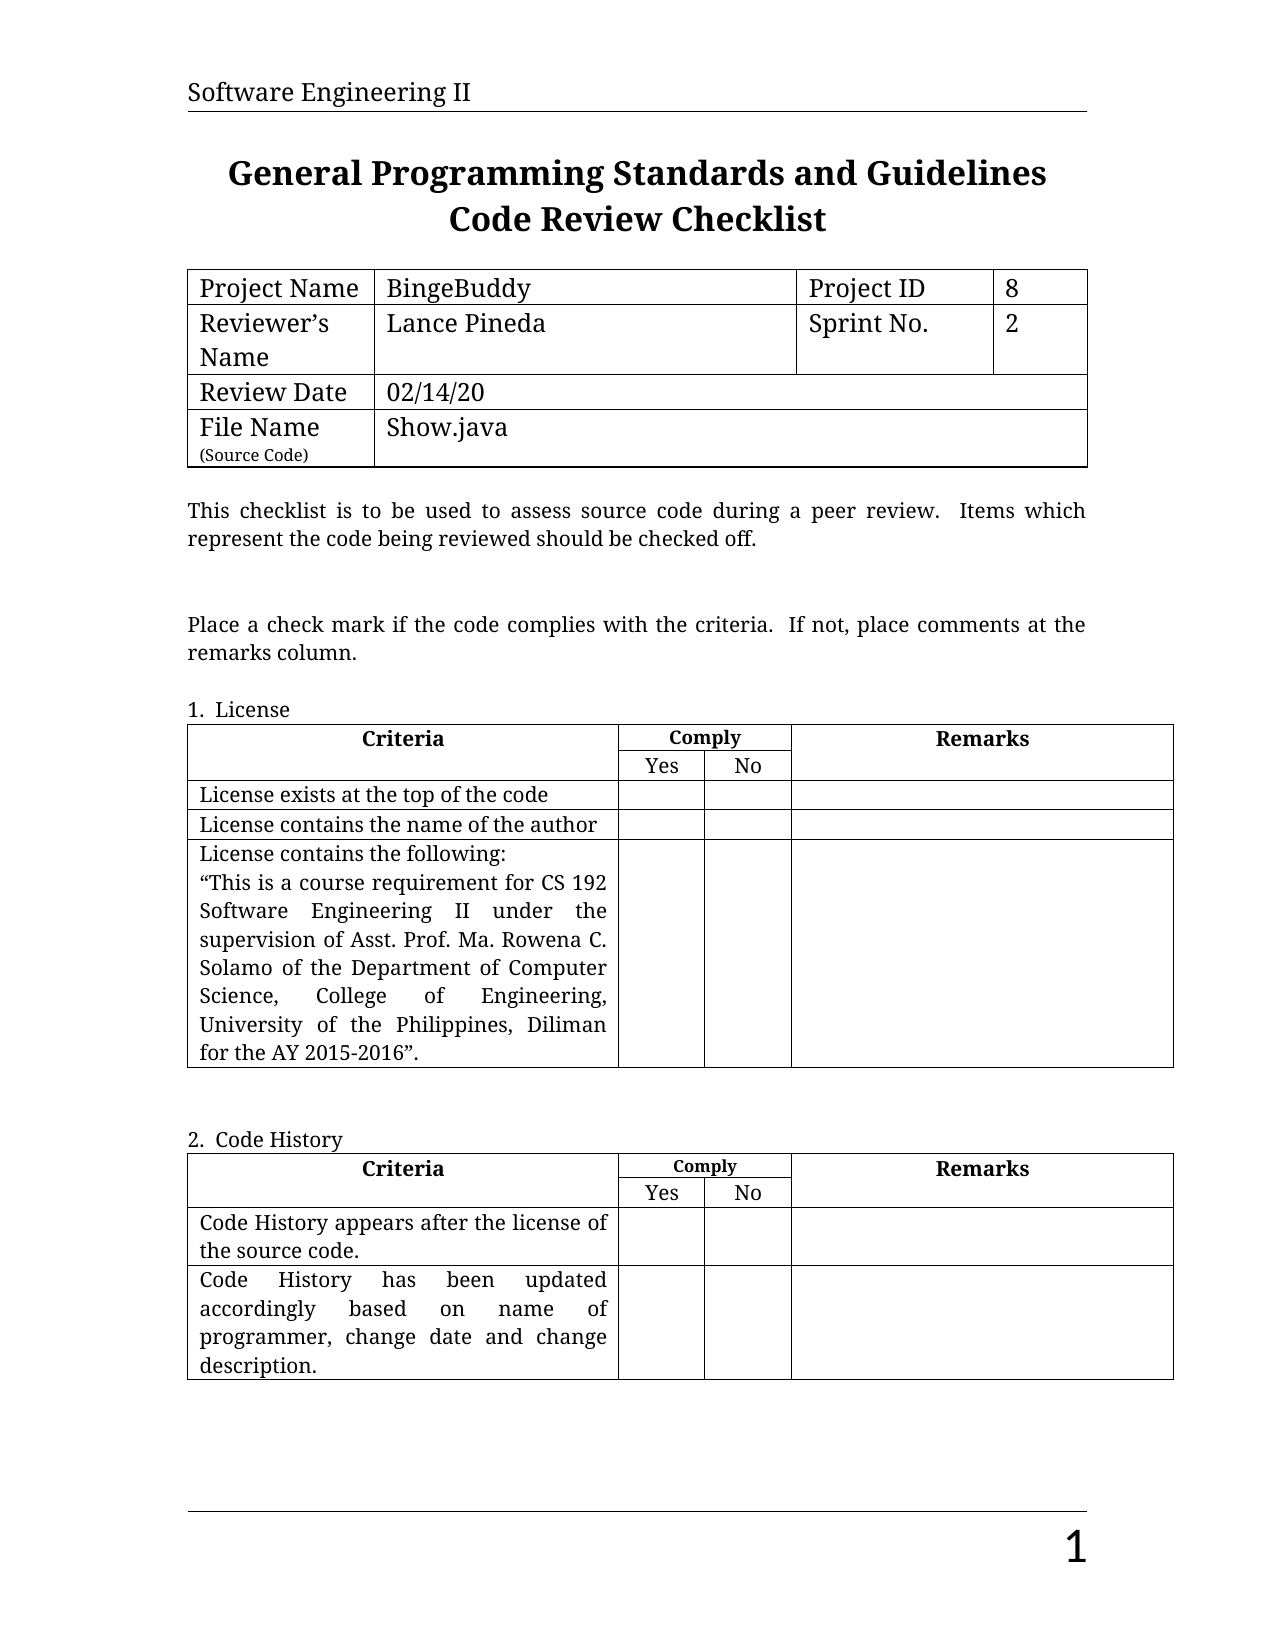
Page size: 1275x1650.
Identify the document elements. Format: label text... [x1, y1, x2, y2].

table_cell Yes [619, 751, 704, 779]
table_header Criteria [188, 1154, 618, 1207]
table_cell Sprint No. [797, 305, 993, 373]
table_cell Code History has been updated accordingly based on name of programmer, change date and change description. [188, 1266, 618, 1379]
table_cell [619, 1266, 704, 1379]
text This checklist is to be used to assess source code during a peer review. Items which represent the code being reviewed should be checked off. [187, 496, 1087, 553]
table_cell License exists at the top of the code [188, 781, 618, 809]
text 1. License [187, 695, 1087, 723]
text Place a check mark if the code complies with the criteria. If not, place comments at the remarks column. [187, 610, 1087, 667]
table_cell Code History appears after the license of the source code. [188, 1208, 618, 1264]
table_cell [792, 781, 1173, 809]
table_header Comply [619, 725, 791, 750]
table_cell 2 [994, 305, 1087, 373]
table_cell [792, 810, 1173, 838]
table_cell [619, 781, 704, 809]
table_cell Review Date [188, 375, 374, 409]
table_header 8 [994, 270, 1087, 304]
table_cell [619, 840, 704, 1067]
table_cell [792, 1208, 1173, 1264]
table_cell Lance Pineda [375, 305, 796, 373]
table_cell [705, 1208, 791, 1264]
table_cell Yes [619, 1178, 704, 1207]
table_header Project Name [188, 270, 374, 304]
table_cell Reviewer’s Name [188, 305, 374, 373]
text 2. Code History [187, 1125, 1087, 1153]
table_header Criteria [188, 725, 618, 779]
table_cell Show.java [375, 410, 1087, 466]
table_cell 02/14/20 [375, 375, 1087, 409]
table_cell [705, 781, 791, 809]
table_cell [792, 1266, 1173, 1379]
text General Programming Standards and Guidelines Code Review Checklist [187, 150, 1087, 241]
table_header Remarks [792, 1154, 1173, 1207]
table_header Remarks [792, 725, 1173, 779]
table_cell [619, 1208, 704, 1264]
table_header Project ID [797, 270, 993, 304]
table_header BingeBuddy [375, 270, 796, 304]
table_header Comply [619, 1154, 791, 1177]
table_cell File Name (Source Code) [188, 410, 374, 466]
table_cell No [705, 751, 791, 779]
table_cell [705, 840, 791, 1067]
table_cell [705, 810, 791, 838]
table_cell License contains the name of the author [188, 810, 618, 838]
table_cell [792, 840, 1173, 1067]
table_cell [619, 810, 704, 838]
table_cell [705, 1266, 791, 1379]
table_cell No [705, 1178, 791, 1207]
table_cell License contains the following: “This is a course requirement for CS 192 Software Engineering II under the supervision of Asst. Prof. Ma. Rowena C. Solamo of the Department of Computer Science, College of Engineering, University of the Philippines, Diliman for the AY 2015-2016”. [188, 840, 618, 1067]
